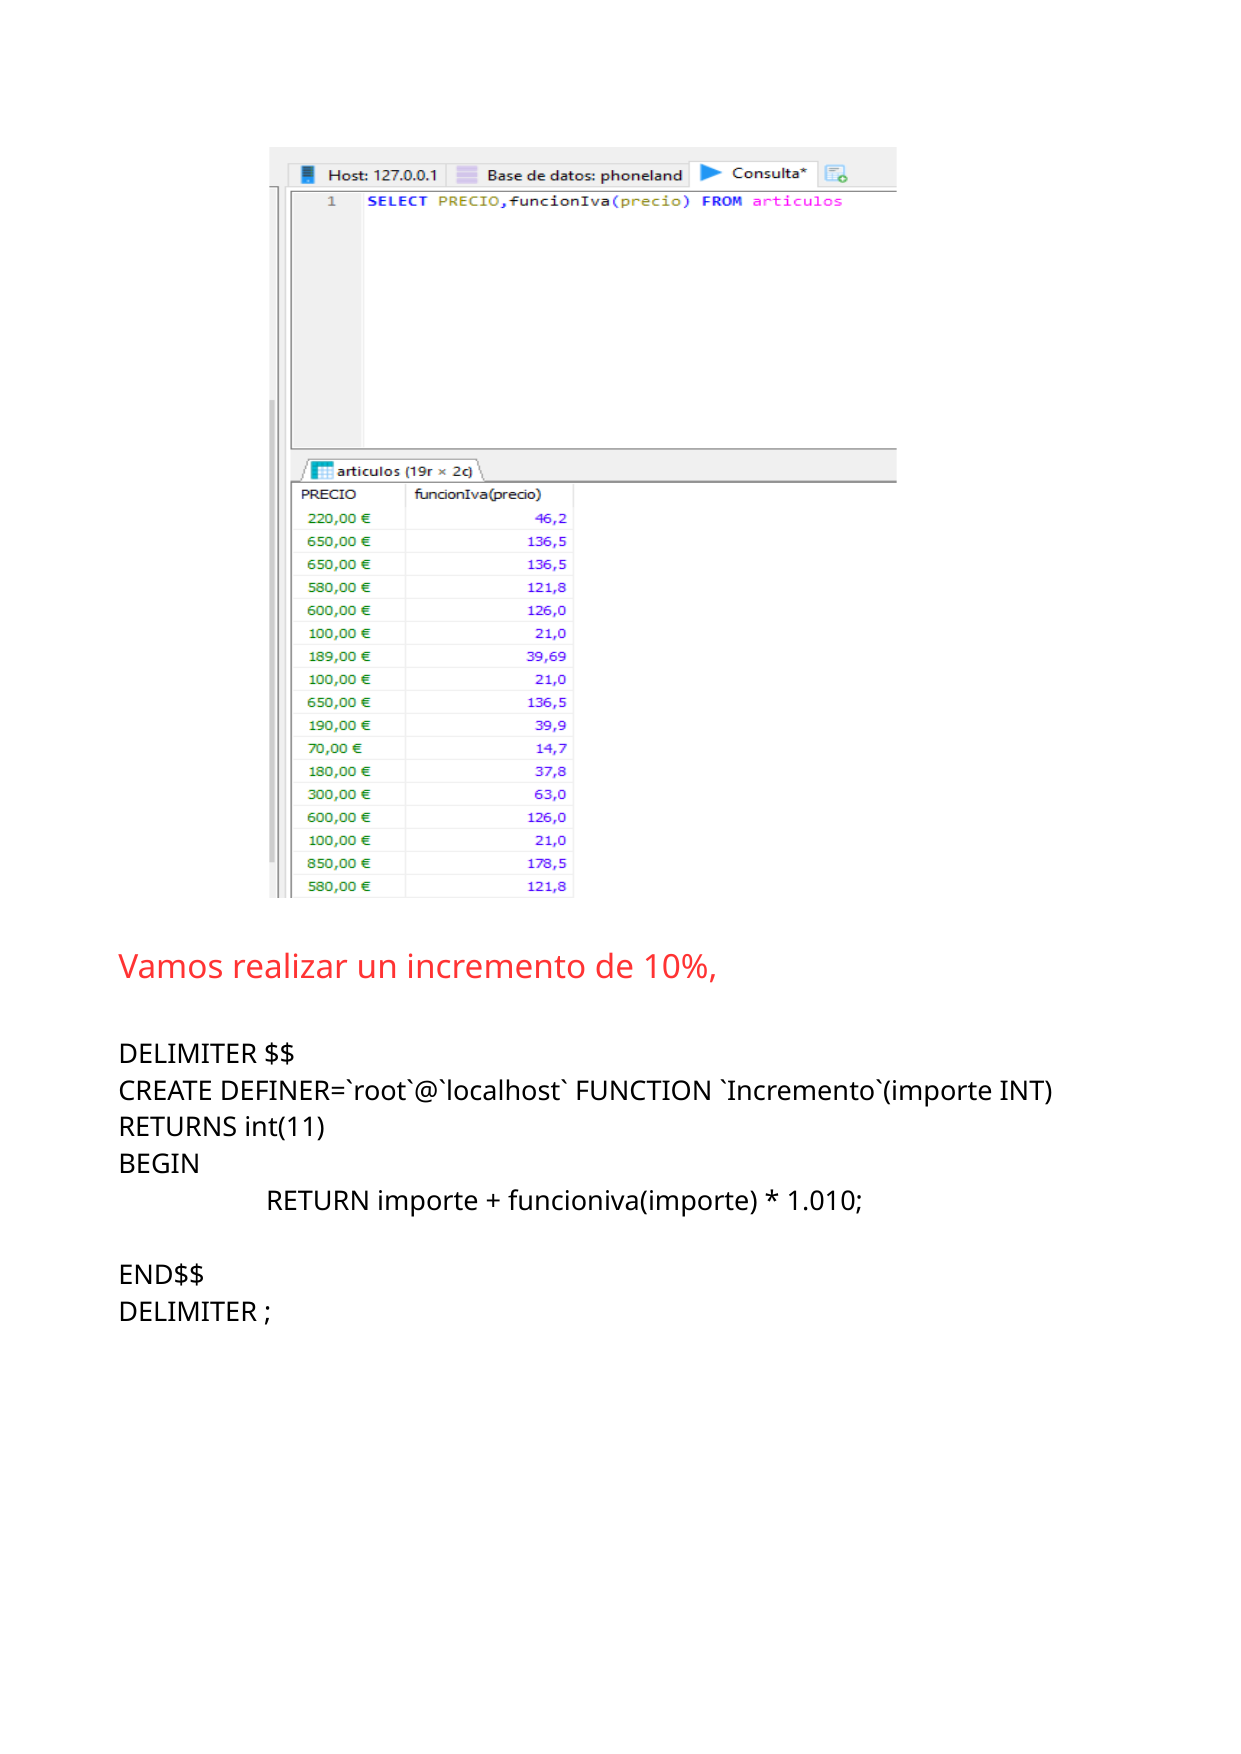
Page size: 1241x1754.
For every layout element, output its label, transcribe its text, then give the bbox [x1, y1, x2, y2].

text DELIMITER $$ [118, 1034, 1122, 1071]
text RETURN importe + funcioniva(importe) * 1.010; [118, 1182, 1122, 1218]
picture [269, 147, 897, 898]
text END$$ [118, 1255, 1122, 1292]
text CREATE DEFINER=`root`@`localhost` FUNCTION `Incremento`(importe INT) RETURNS int(11) [118, 1071, 1122, 1145]
text DELIMITER ; [118, 1292, 1122, 1329]
text BEGIN [118, 1145, 1122, 1182]
text Vamos realizar un incremento de 10%, [118, 943, 1122, 989]
